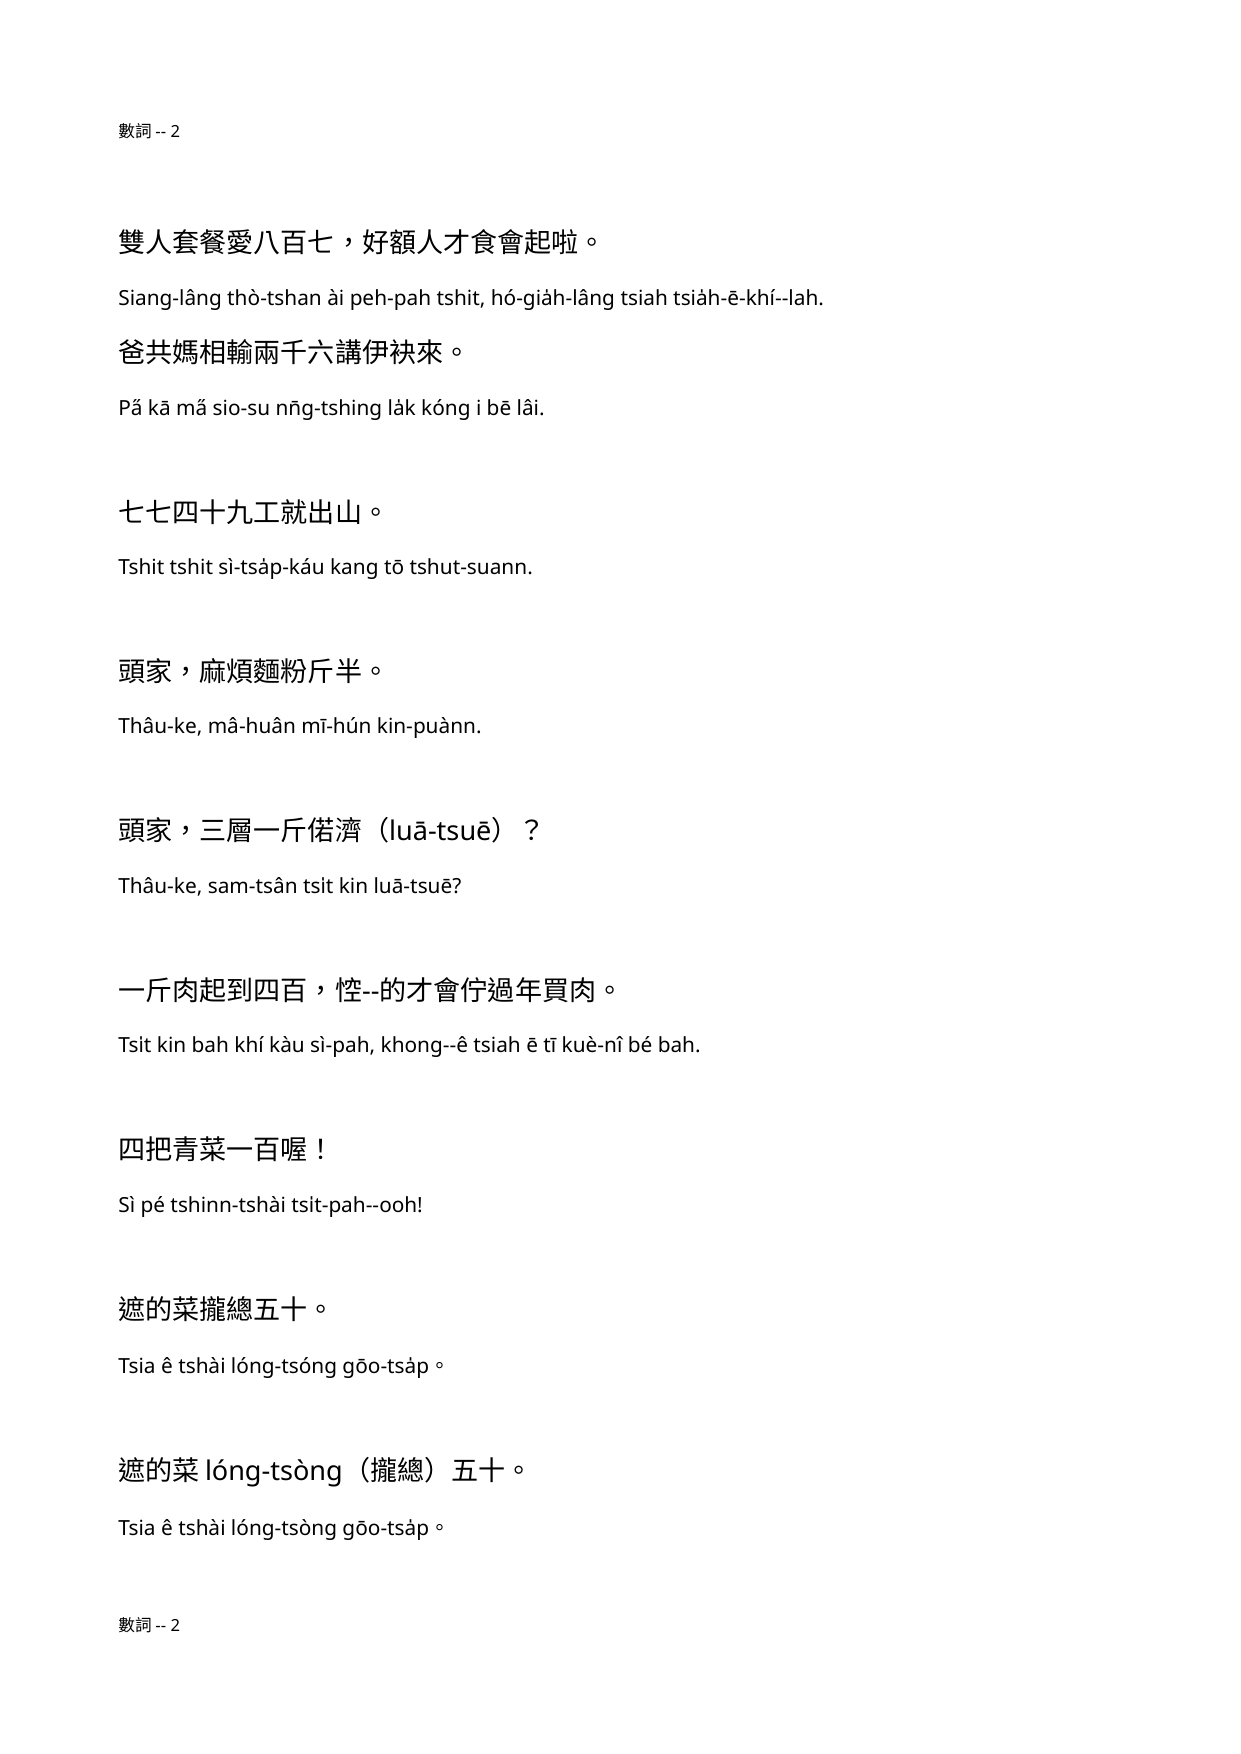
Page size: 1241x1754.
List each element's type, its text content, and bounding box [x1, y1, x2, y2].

text 爸共媽相輸兩千六講伊袂來。 [118, 331, 1122, 371]
text Pa̋ kā ma̋ sio-su nn̄g-tshing la̍k kóng i bē lâi. [118, 393, 1122, 421]
text Tsia ê tshài lóng-tsòng gōo-tsa̍p。 [118, 1511, 1122, 1541]
text 四把青菜一百喔！ [118, 1128, 1122, 1168]
text 雙人套餐愛八百七，好額人才食會起啦。 [118, 221, 1122, 260]
text 頭家，三層一斤偌濟（luā-tsuē）？ [118, 809, 1122, 849]
text Tsia ê tshài lóng-tsóng gōo-tsa̍p。 [118, 1349, 1122, 1380]
text Siang-lâng thò-tshan ài peh-pah tshit, hó-gia̍h-lâng tsiah tsia̍h-ē-khí--lah. [118, 283, 1122, 311]
text 頭家，麻煩麵粉斤半。 [118, 650, 1122, 689]
text 遮的菜lóng-tsòng（攏總）五十。 [118, 1449, 1122, 1489]
text 遮的菜攏總五十。 [118, 1288, 1122, 1327]
text Tsi̍t kin bah khí kàu sì-pah, khong--ê tsiah ē tī kuè-nî bé bah. [118, 1031, 1122, 1059]
text Tshit tshit sì-tsa̍p-káu kang tō tshut-suann. [118, 552, 1122, 581]
text 七七四十九工就出山。 [118, 491, 1122, 530]
text Thâu-ke, mâ-huân mī-hún kin-puànn. [118, 712, 1122, 740]
text Sì pé tshinn-tshài tsi̍t-pah--ooh! [118, 1190, 1122, 1218]
text 一斤肉起到四百，悾--的才會佇過年買肉。 [118, 969, 1122, 1008]
text Thâu-ke, sam-tsân tsi̍t kin luā-tsuē? [118, 871, 1122, 899]
